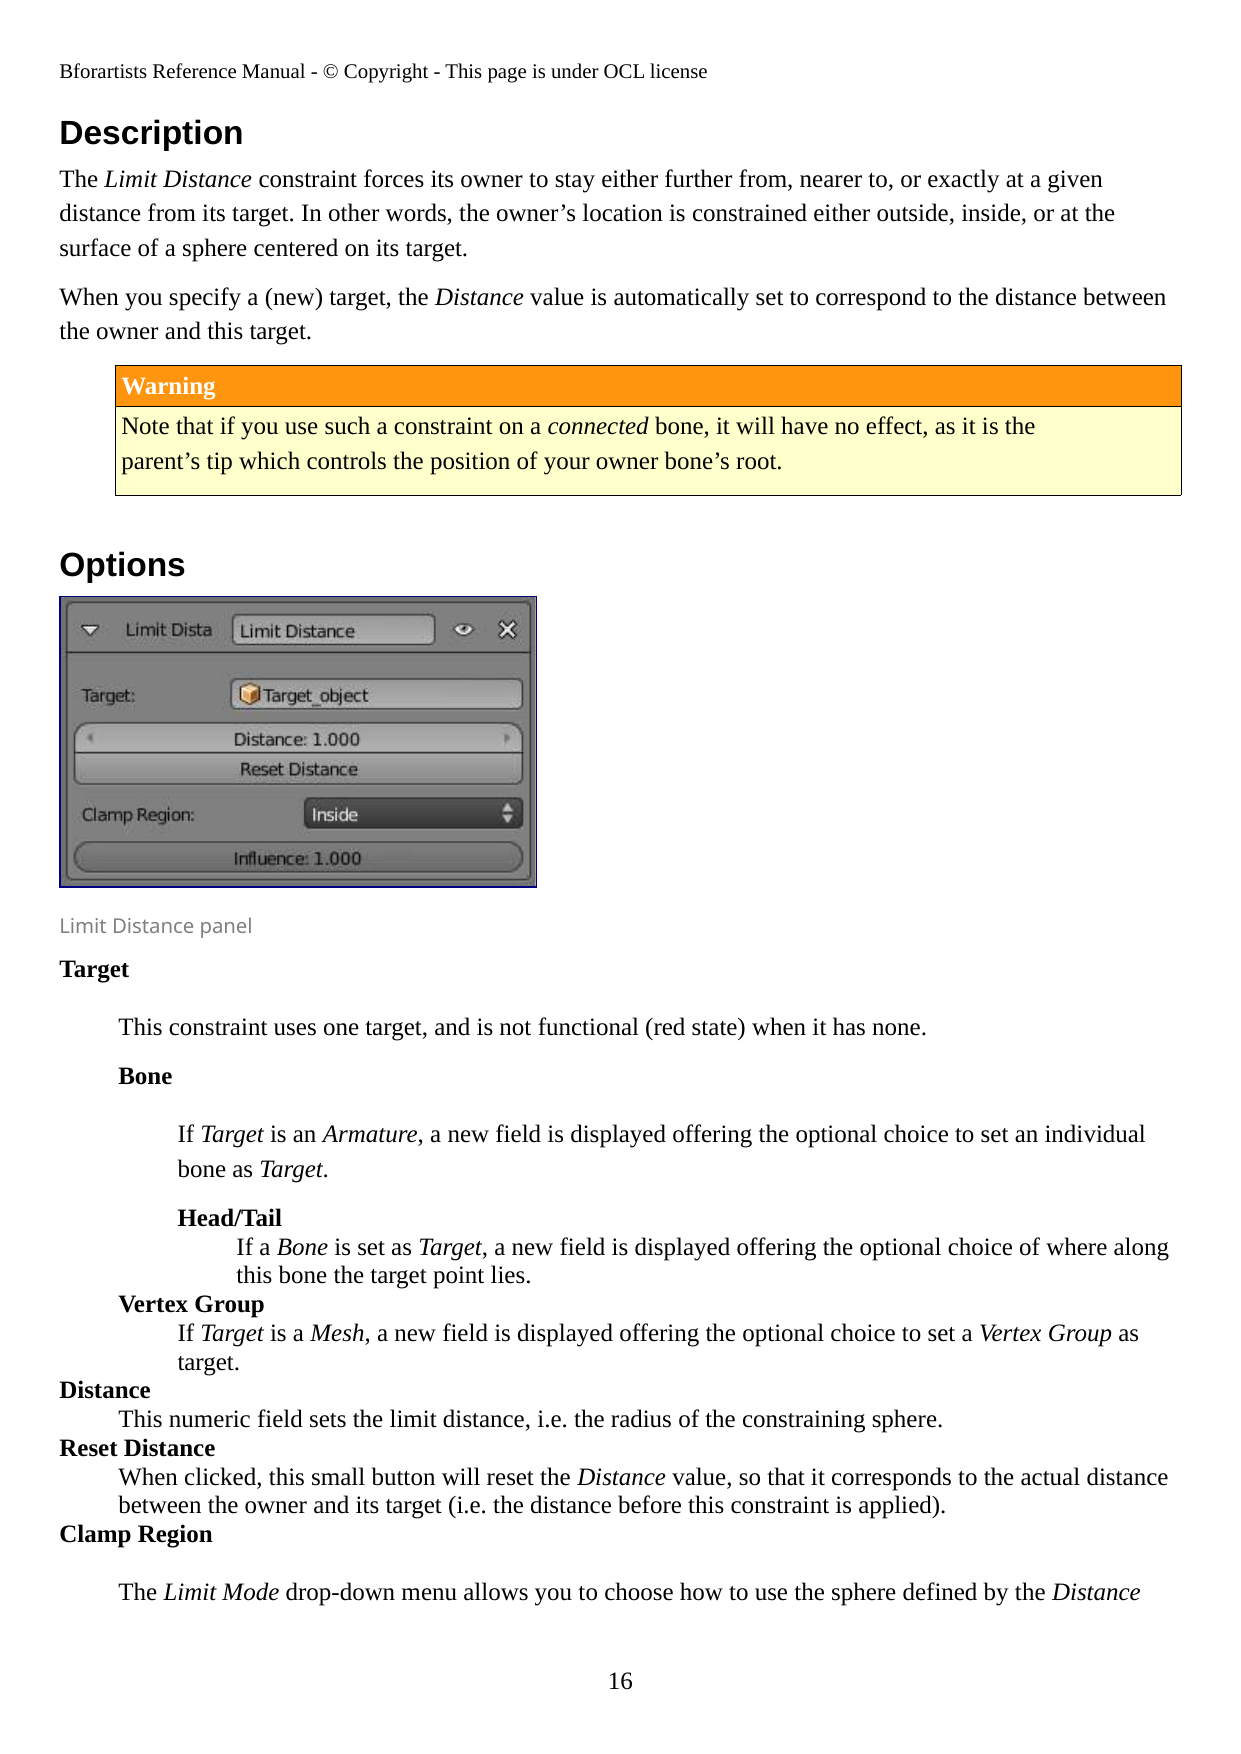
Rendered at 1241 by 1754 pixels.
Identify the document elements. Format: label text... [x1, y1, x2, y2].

subtitle Options [59, 545, 1181, 583]
list When clicked, this small button will reset the Distance value, so that it corresponds to the actual distance between the owner and its target (i.e. the distance before this constraint is applied). [118, 1462, 1181, 1519]
text When you specify a (new) target, the Distance value is automatically set to correspond to the distance between the owner and this target. [59, 282, 1181, 345]
text The Limit Mode drop-down menu allows you to choose how to use the sphere defined by the Distance [118, 1577, 1181, 1606]
subtitle Bone [118, 1061, 1181, 1090]
subtitle Distance [59, 1376, 1181, 1404]
list If a Bone is set as Target, a new field is displayed offering the optional choice of where along this bone the target point lies. [236, 1232, 1181, 1289]
text This constraint uses one target, and is not functional (red state) when it has none. [118, 1012, 1181, 1041]
table_header Warning [116, 366, 1181, 406]
subtitle Vertex Group [118, 1289, 1181, 1318]
text The Limit Distance constraint forces its owner to stay either further from, nearer to, or exactly at a given distance from its target. In other words, the owner’s location is constrained either outside, inside, or at the surface of a sphere centered on its target. [59, 164, 1181, 261]
table_cell Note that if you use such a constraint on a connected bone, it will have no effect, as it is the parent’s tip which controls the position of your owner bone’s root. [116, 407, 1181, 495]
picture [61, 597, 536, 886]
text Limit Distance panel [59, 908, 1181, 939]
subtitle Reset Distance [59, 1433, 1181, 1462]
subtitle Head/Tail [177, 1203, 1181, 1232]
text If Target is an Armature, a new field is displayed offering the optional choice to set an individual bone as Target. [177, 1119, 1181, 1183]
subtitle Target [59, 954, 1181, 983]
list If Target is a Mesh, a new field is displayed offering the optional choice to set a Vertex Group as target. [177, 1318, 1181, 1376]
subtitle Description [59, 113, 1181, 151]
list This numeric field sets the limit distance, i.e. the radius of the constraining sphere. [118, 1404, 1181, 1433]
subtitle Clamp Region [59, 1519, 1181, 1548]
